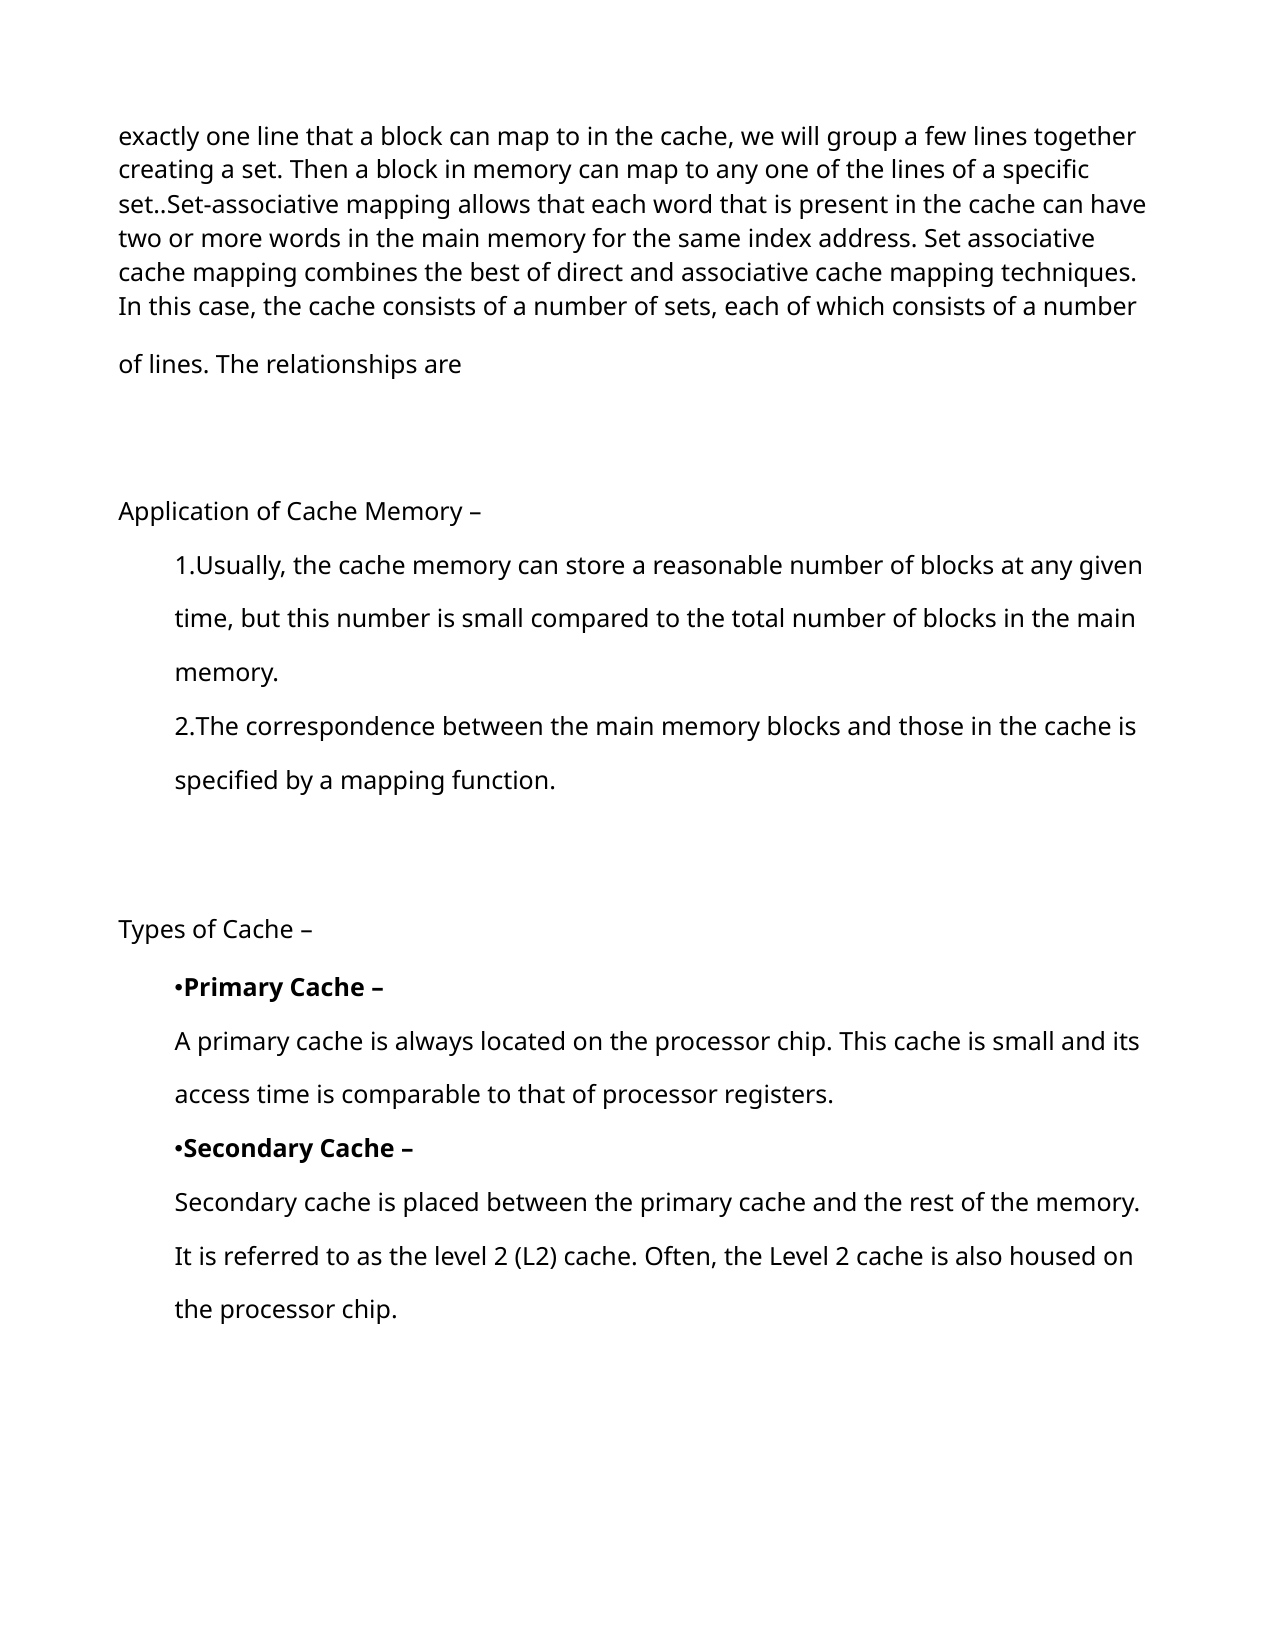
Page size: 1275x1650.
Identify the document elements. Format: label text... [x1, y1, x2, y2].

text Types of Cache – [118, 911, 1157, 945]
list The correspondence between the main memory blocks and those in the cache is specified by a mapping function. [174, 708, 1157, 796]
list Primary Cache – A primary cache is always located on the processor chip. This cache is small and its access time is comparable to that of processor registers. [174, 969, 1157, 1111]
text Application of Cache Memory – [118, 421, 1157, 528]
list Secondary Cache – Secondary cache is placed between the primary cache and the rest of the memory. It is referred to as the level 2 (L2) cache. Often, the Level 2 cache is also housed on the processor chip. [174, 1131, 1157, 1326]
text exactly one line that a block can map to in the cache, we will group a few lines together creating a set. Then a block in memory can map to any one of the lines of a specific set..Set-associative mapping allows that each word that is present in the cache can have two or more words in the main memory for the same index address. Set associative cache mapping combines the best of direct and associative cache mapping techniques. [118, 118, 1157, 288]
text In this case, the cache consists of a number of sets, each of which consists of a number of lines. The relationships are [118, 288, 1157, 381]
list Usually, the cache memory can store a reasonable number of blocks at any given time, but this number is small compared to the total number of blocks in the main memory. [174, 547, 1157, 689]
